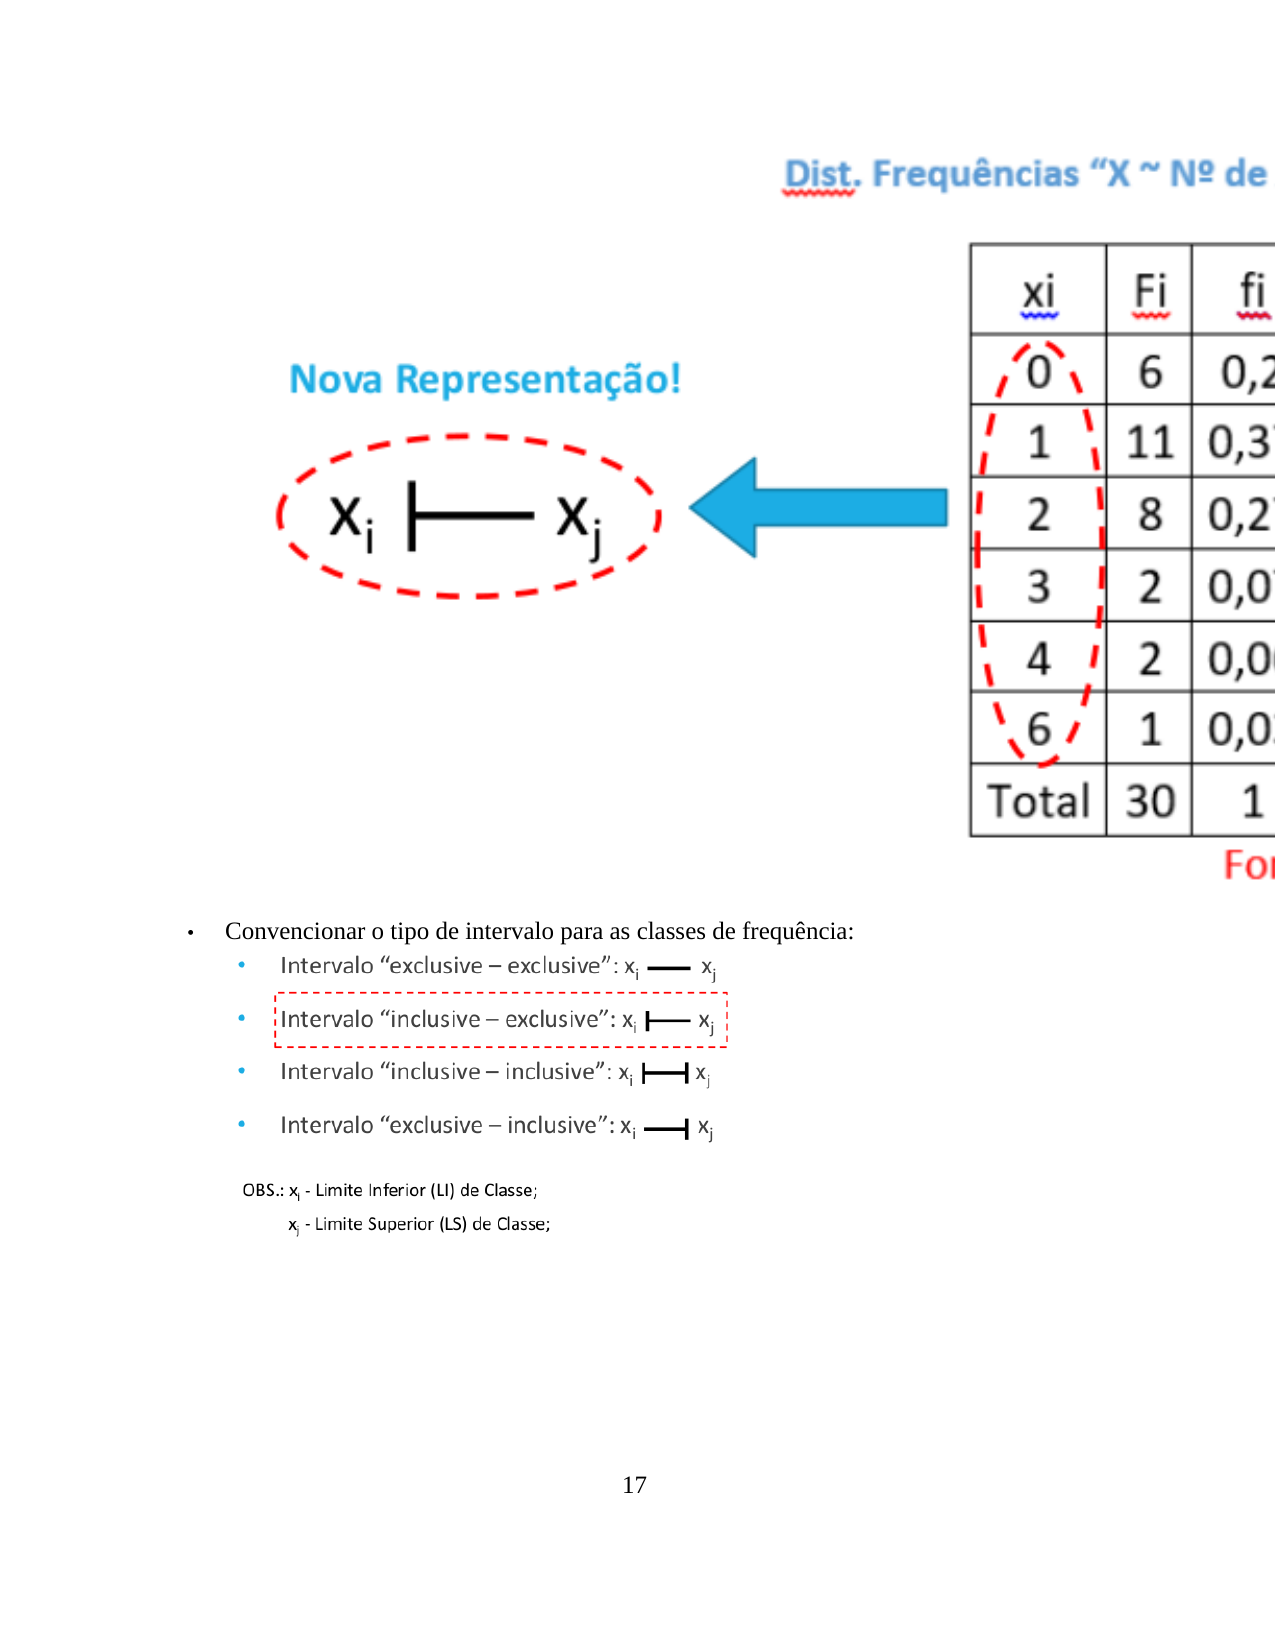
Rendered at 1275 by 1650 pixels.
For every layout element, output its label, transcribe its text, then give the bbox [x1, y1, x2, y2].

list Convencionar o tipo de intervalo para as classes de frequência: [187, 916, 1125, 1240]
list [225, 150, 1125, 916]
picture [225, 945, 736, 1241]
picture [262, 150, 1275, 888]
